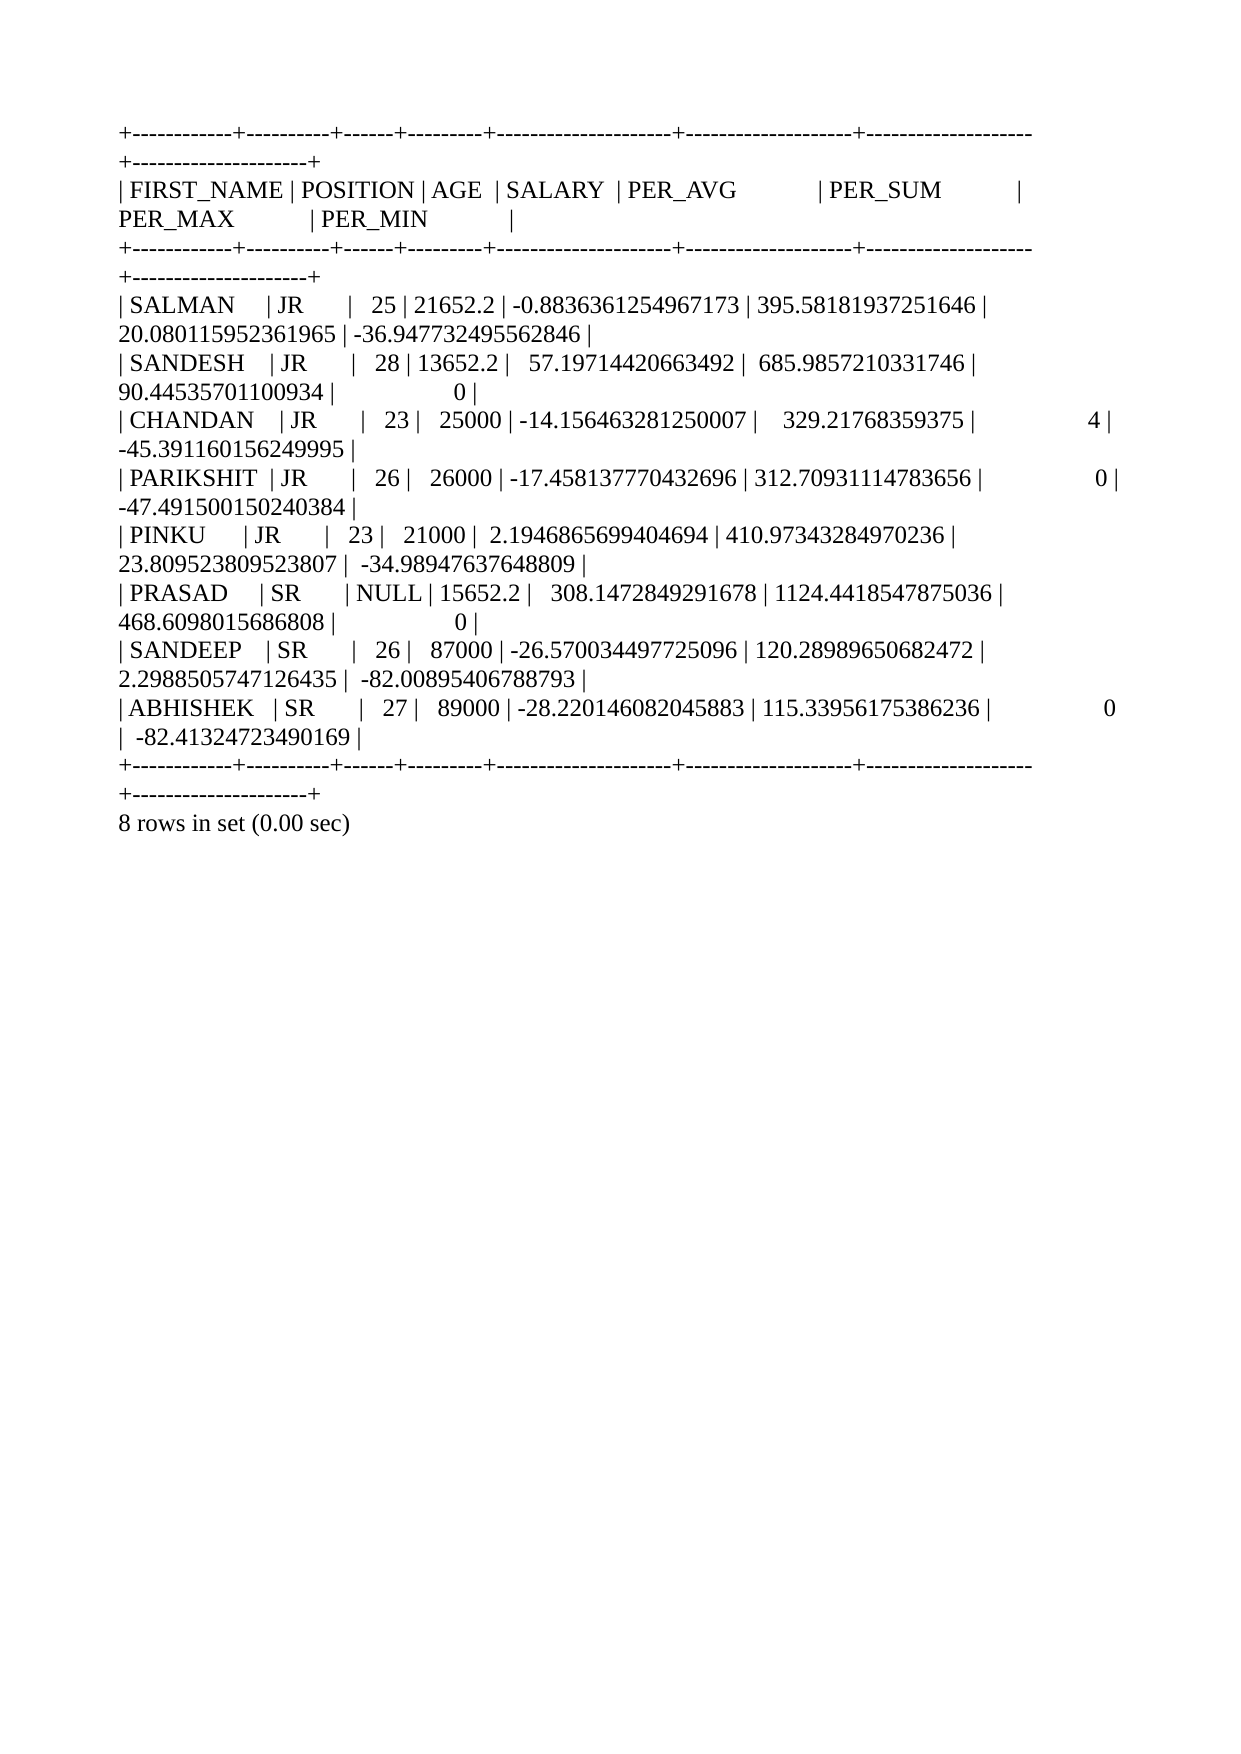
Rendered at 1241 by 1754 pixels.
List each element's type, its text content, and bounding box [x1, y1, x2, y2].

text | SANDEEP | SR | 26 | 87000 | -26.570034497725096 | 120.28989650682472 | 2.2988505747126435 | -82.00895406788793 | [118, 636, 1122, 693]
text +------------+----------+------+---------+---------------------+--------------------+--------------------+---------------------+ [118, 751, 1122, 808]
text | CHANDAN | JR | 23 | 25000 | -14.156463281250007 | 329.21768359375 | 4 | -45.391160156249995 | [118, 406, 1122, 463]
text | SALMAN | JR | 25 | 21652.2 | -0.8836361254967173 | 395.58181937251646 | 20.080115952361965 | -36.947732495562846 | [118, 291, 1122, 348]
text | PINKU | JR | 23 | 21000 | 2.1946865699404694 | 410.97343284970236 | 23.809523809523807 | -34.98947637648809 | [118, 521, 1122, 578]
text 8 rows in set (0.00 sec) [118, 808, 1122, 837]
text +------------+----------+------+---------+---------------------+--------------------+--------------------+---------------------+ [118, 233, 1122, 291]
text | PRASAD | SR | NULL | 15652.2 | 308.1472849291678 | 1124.4418547875036 | 468.6098015686808 | 0 | [118, 578, 1122, 636]
text | PARIKSHIT | JR | 26 | 26000 | -17.458137770432696 | 312.70931114783656 | 0 | -47.491500150240384 | [118, 463, 1122, 521]
text | FIRST_NAME | POSITION | AGE | SALARY | PER_AVG | PER_SUM | PER_MAX | PER_MIN | [118, 176, 1122, 233]
text | ABHISHEK | SR | 27 | 89000 | -28.220146082045883 | 115.33956175386236 | 0 | -82.41324723490169 | [118, 693, 1122, 751]
text | SANDESH | JR | 28 | 13652.2 | 57.19714420663492 | 685.9857210331746 | 90.44535701100934 | 0 | [118, 348, 1122, 406]
text +------------+----------+------+---------+---------------------+--------------------+--------------------+---------------------+ [118, 118, 1122, 176]
